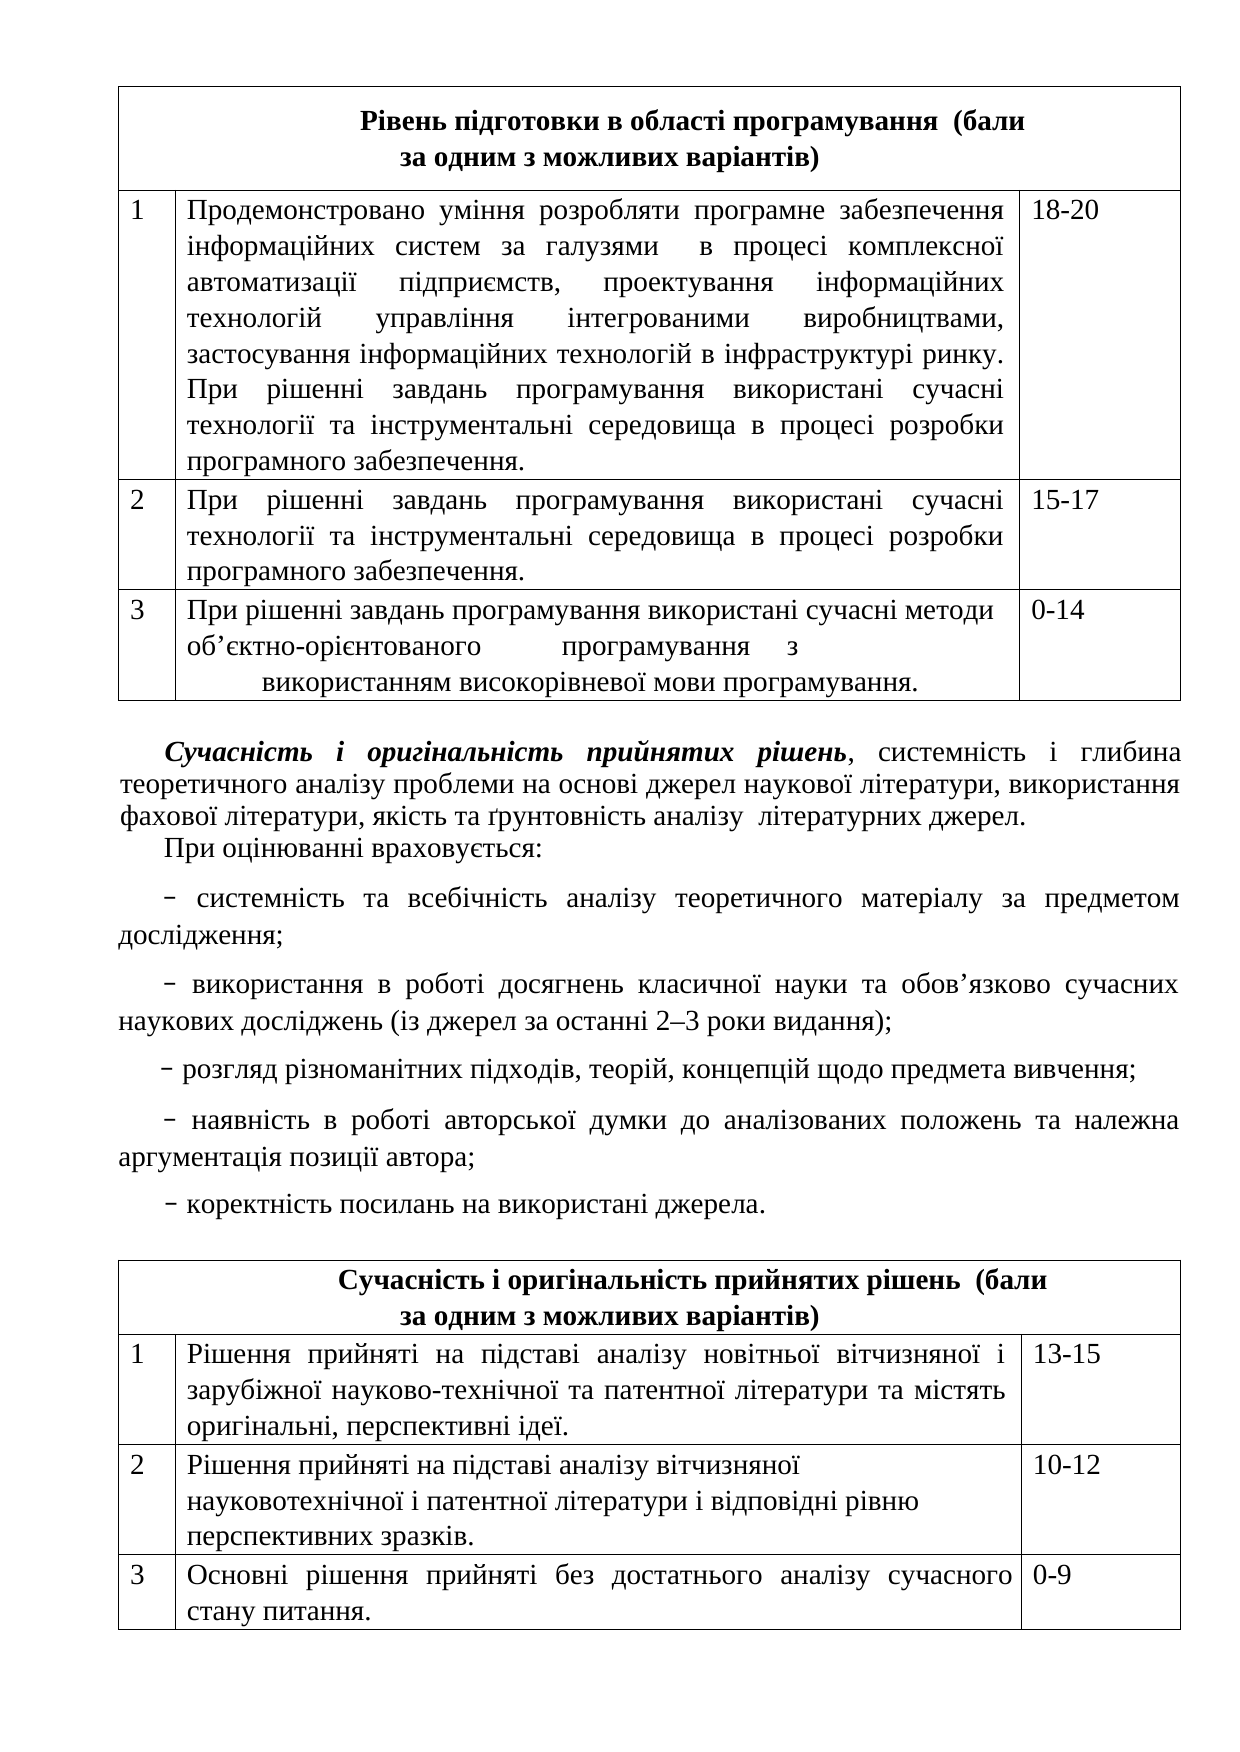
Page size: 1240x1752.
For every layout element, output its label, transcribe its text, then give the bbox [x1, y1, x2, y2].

table_cell 13-15 [1022, 1335, 1180, 1444]
table_cell 1 [119, 191, 175, 479]
table_cell 15-17 [1020, 480, 1180, 589]
table_cell Продемонстровано уміння розробляти програмне забезпечення інформаційних систем за галузями в процесі комплексної автоматизації підприємств, проектування інформаційних технологій управління інтегрованими виробництвами, застосування інформаційних технологій в інфраструктурі ринку. При рішенні завдань програмування використані сучасні технології та інструментальні середовища в процесі розробки програмного забезпечення. [176, 191, 1019, 479]
text Сучасність і оригінальність прийнятих рішень, системність і глибина теоретичного аналізу проблеми на основі джерел наукової літератури, використання фахової літератури, якість та ґрунтовність аналізу літературних джерел. [120, 736, 1182, 832]
table_header Сучасність і оригінальність прийнятих рішень (бали за одним з можливих варіантів) [175, 1261, 1180, 1334]
table_header [119, 1261, 175, 1334]
table_cell 10-12 [1022, 1445, 1180, 1554]
table_cell 0-9 [1022, 1555, 1180, 1629]
table_cell 2 [119, 1445, 175, 1554]
table_cell 18-20 [1020, 191, 1180, 479]
table_cell При рішенні завдань програмування використані сучасні технології та інструментальні середовища в процесі розробки програмного забезпечення. [176, 480, 1019, 589]
table_cell При рішенні завдань програмування використані сучасні методи об’єктно-орієнтованого програмування з використанням високорівневої мови програмування. [176, 590, 1019, 699]
table_cell Основні рішення прийняті без достатнього аналізу сучасного стану питання. [176, 1555, 1021, 1629]
table_cell 3 [119, 1555, 175, 1629]
table_cell 3 [119, 590, 175, 699]
text − наявність в роботі авторської думки до аналізованих положень та належна аргументація позиції автора; [118, 1101, 1180, 1172]
table_header [119, 87, 175, 190]
text При оцінюванні враховується: [164, 832, 1182, 864]
text − розгляд різноманітних підходів, теорій, концепцій щодо предмета вивчення; [128, 1050, 1183, 1086]
table_cell Рішення прийняті на підставі аналізу новітньої вітчизняної і зарубіжної науково-технічної та патентної літератури та містять оригінальні, перспективні ідеї. [176, 1335, 1021, 1444]
text − використання в роботі досягнень класичної науки та обов’язково сучасних наукових досліджень (із джерел за останні 2–3 роки видання); [118, 965, 1180, 1036]
text − коректність посилань на використані джерела. [164, 1186, 1182, 1220]
table_cell 0-14 [1020, 590, 1180, 699]
text − системність та всебічність аналізу теоретичного матеріалу за предметом дослідження; [118, 879, 1180, 951]
table_cell 2 [119, 480, 175, 589]
table_cell 1 [119, 1335, 175, 1444]
table_cell Рішення прийняті на підставі аналізу вітчизняної науковотехнічної і патентної літератури і відповідні рівню перспективних зразків. [176, 1445, 1021, 1554]
table_header Рівень підготовки в області програмування (бали за одним з можливих варіантів) [175, 87, 1180, 190]
